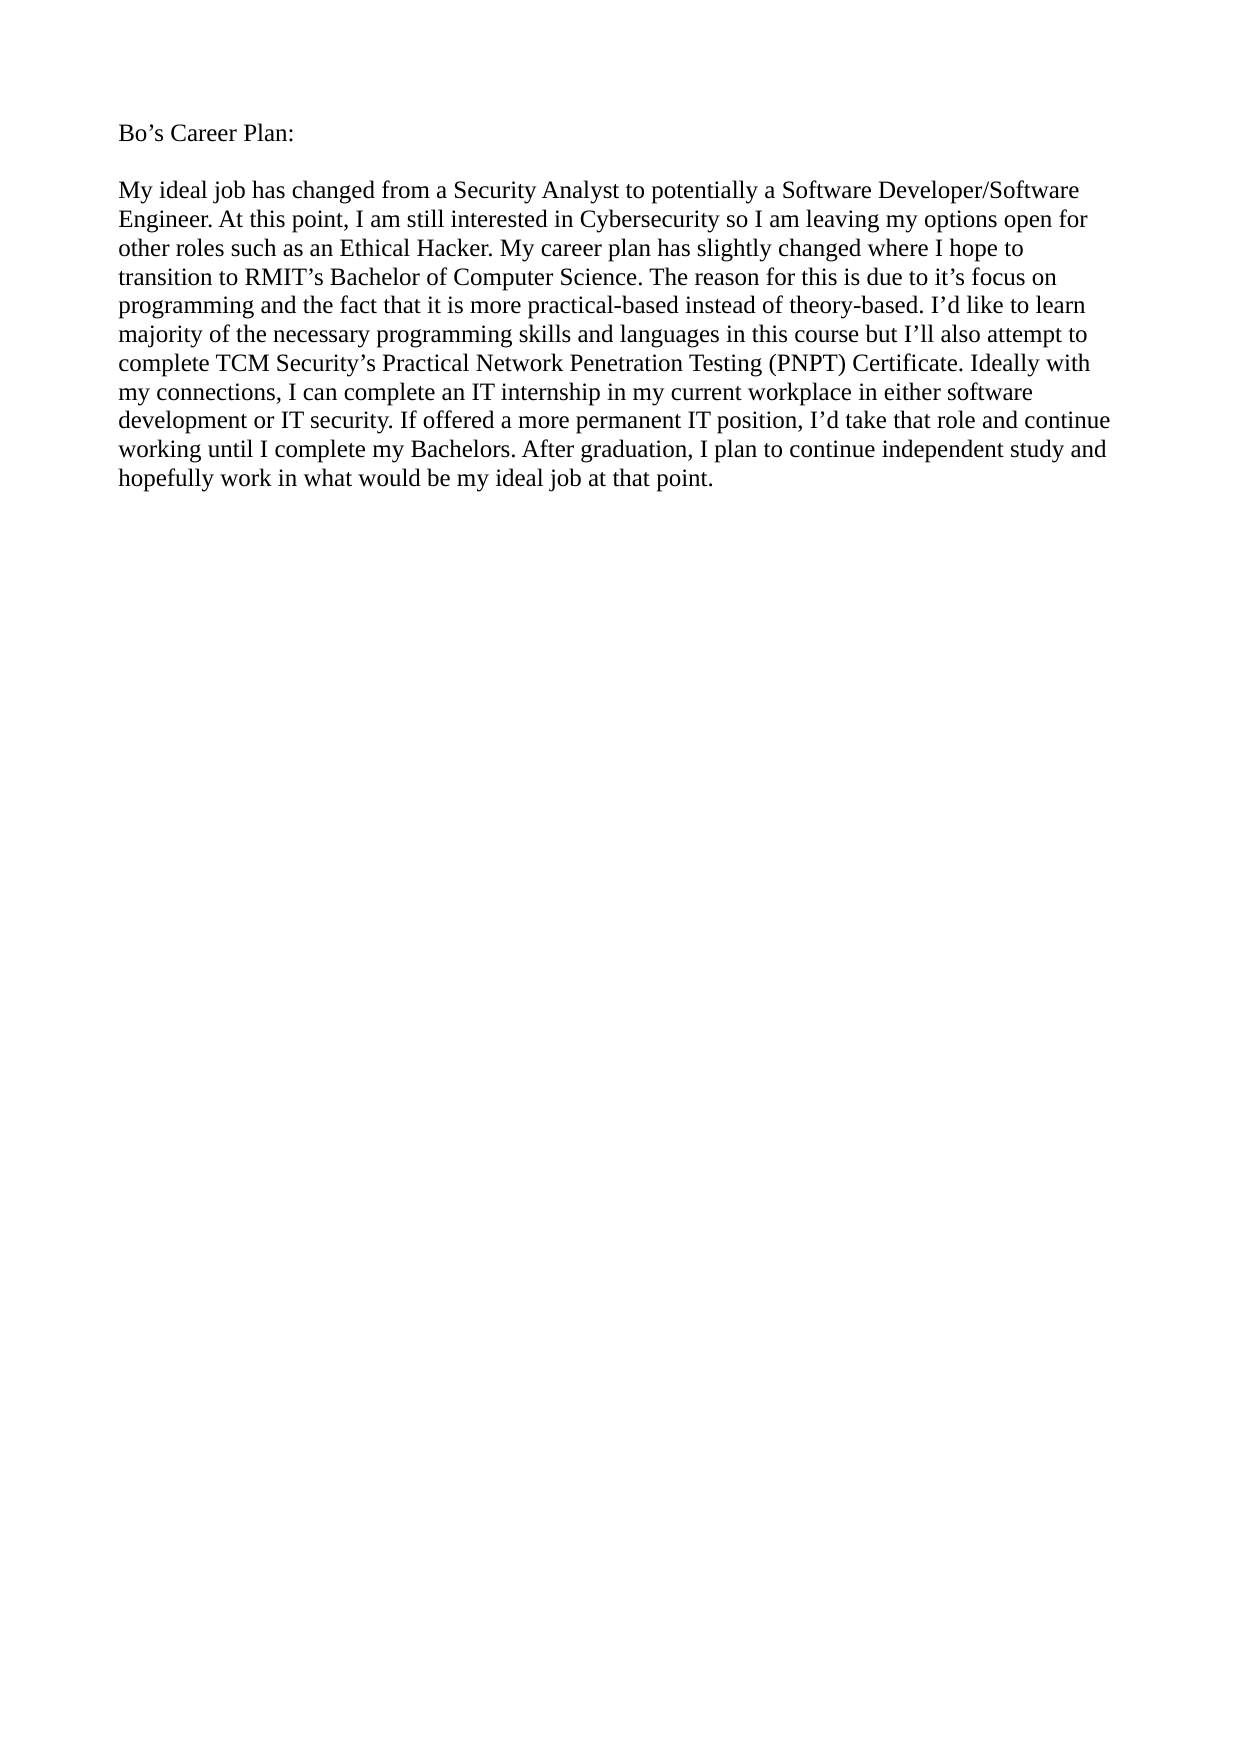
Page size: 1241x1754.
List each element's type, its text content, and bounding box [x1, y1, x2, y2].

text My ideal job has changed from a Security Analyst to potentially a Software Developer/Software Engineer. At this point, I am still interested in Cybersecurity so I am leaving my options open for other roles such as an Ethical Hacker. My career plan has slightly changed where I hope to transition to RMIT’s Bachelor of Computer Science. The reason for this is due to it’s focus on programming and the fact that it is more practical-based instead of theory-based. I’d like to learn majority of the necessary programming skills and languages in this course but I’ll also attempt to complete TCM Security’s Practical Network Penetration Testing (PNPT) Certificate. Ideally with my connections, I can complete an IT internship in my current workplace in either software development or IT security. If offered a more permanent IT position, I’d take that role and continue working until I complete my Bachelors. After graduation, I plan to continue independent study and hopefully work in what would be my ideal job at that point. [118, 176, 1122, 492]
text Bo’s Career Plan: [118, 118, 1122, 147]
